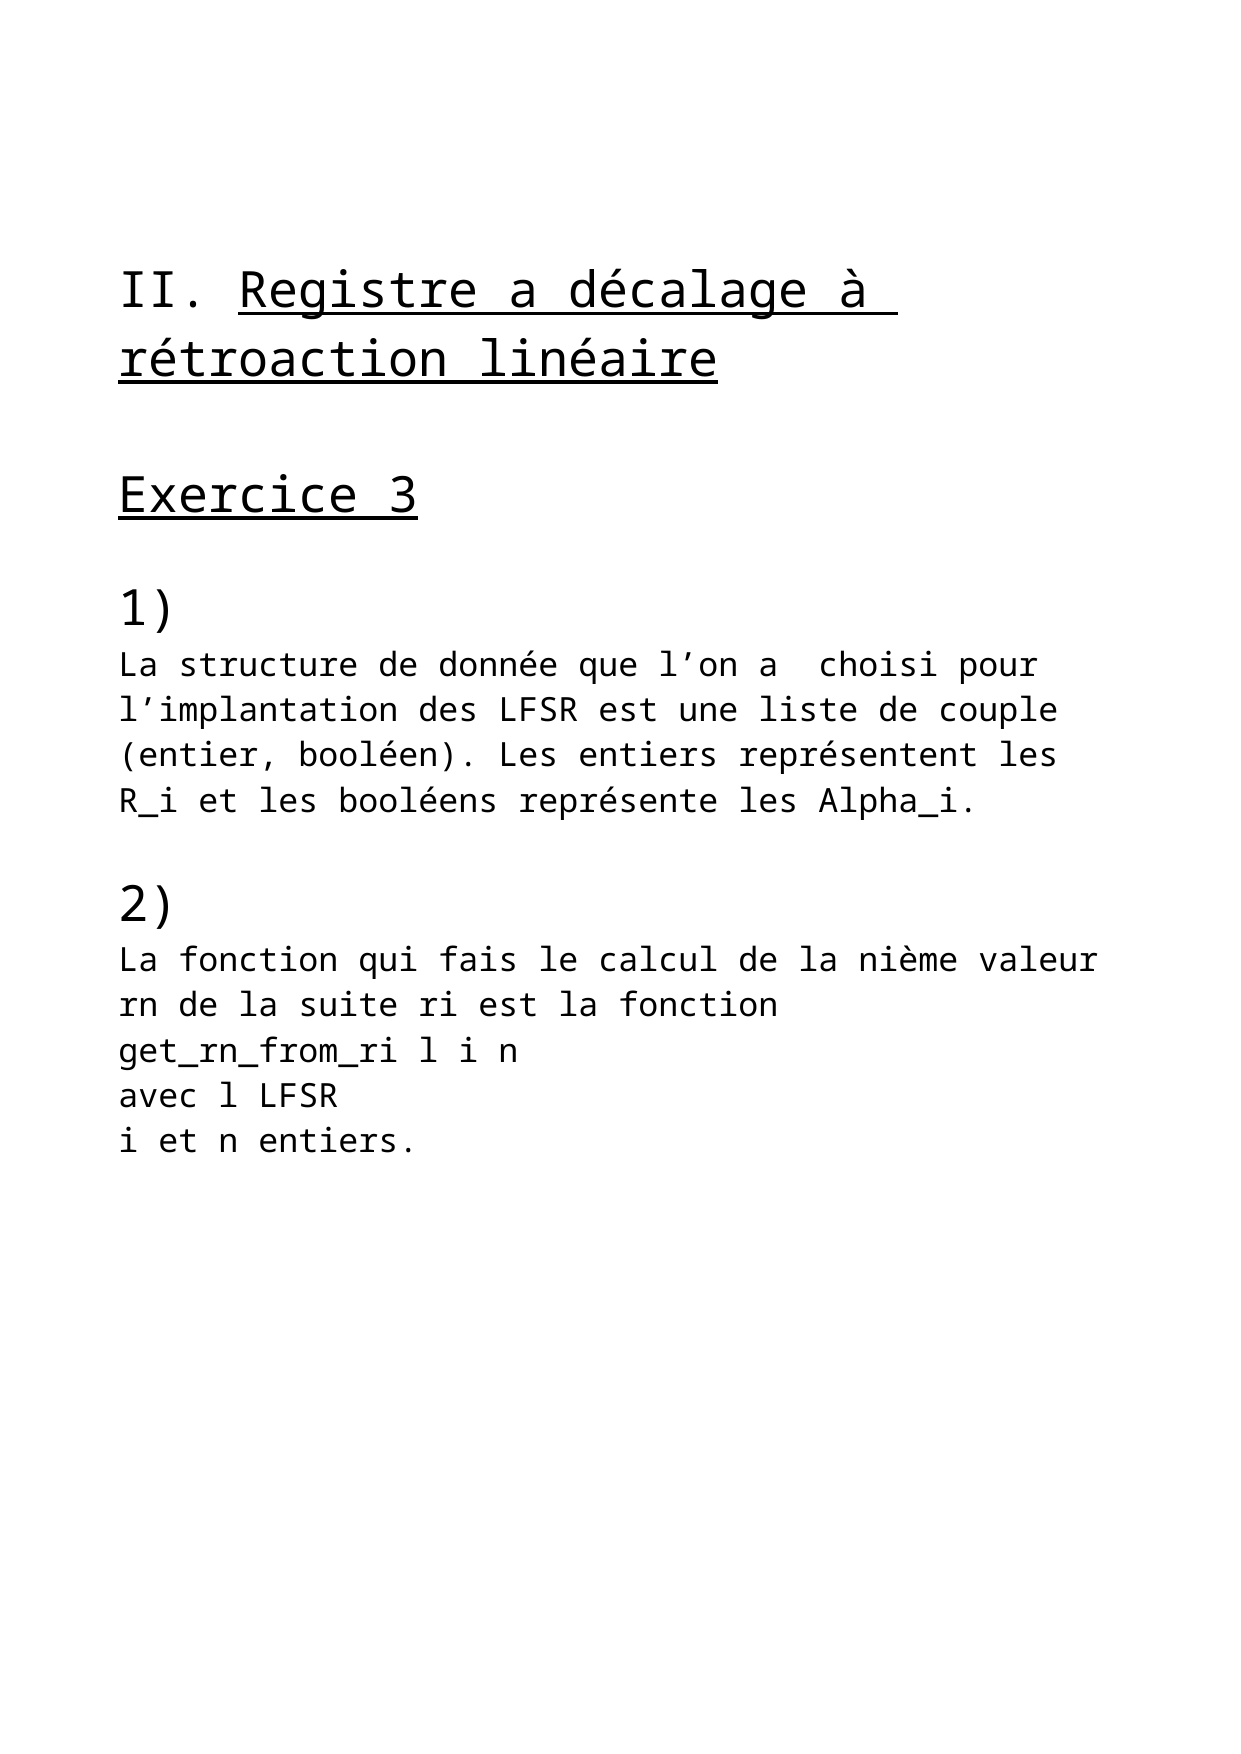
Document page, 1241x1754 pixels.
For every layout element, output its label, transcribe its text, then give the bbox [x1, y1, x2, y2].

text Exercice 3 [118, 459, 1122, 527]
text La structure de donnée que l’on a choisi pour l’implantation des LFSR est une liste de couple (entier, booléen). Les entiers représentent les R_i et les booléens représente les Alpha_i. [118, 640, 1122, 822]
text 2) [118, 867, 1122, 936]
text II. Registre a décalage à rétroaction linéaire [118, 254, 1122, 391]
text get_rn_from_ri l i n [118, 1026, 1122, 1072]
text avec l LFSR [118, 1072, 1122, 1117]
text La fonction qui fais le calcul de la nième valeur rn de la suite ri est la fonction [118, 936, 1122, 1026]
text 1) [118, 572, 1122, 640]
text i et n entiers. [118, 1117, 1122, 1163]
